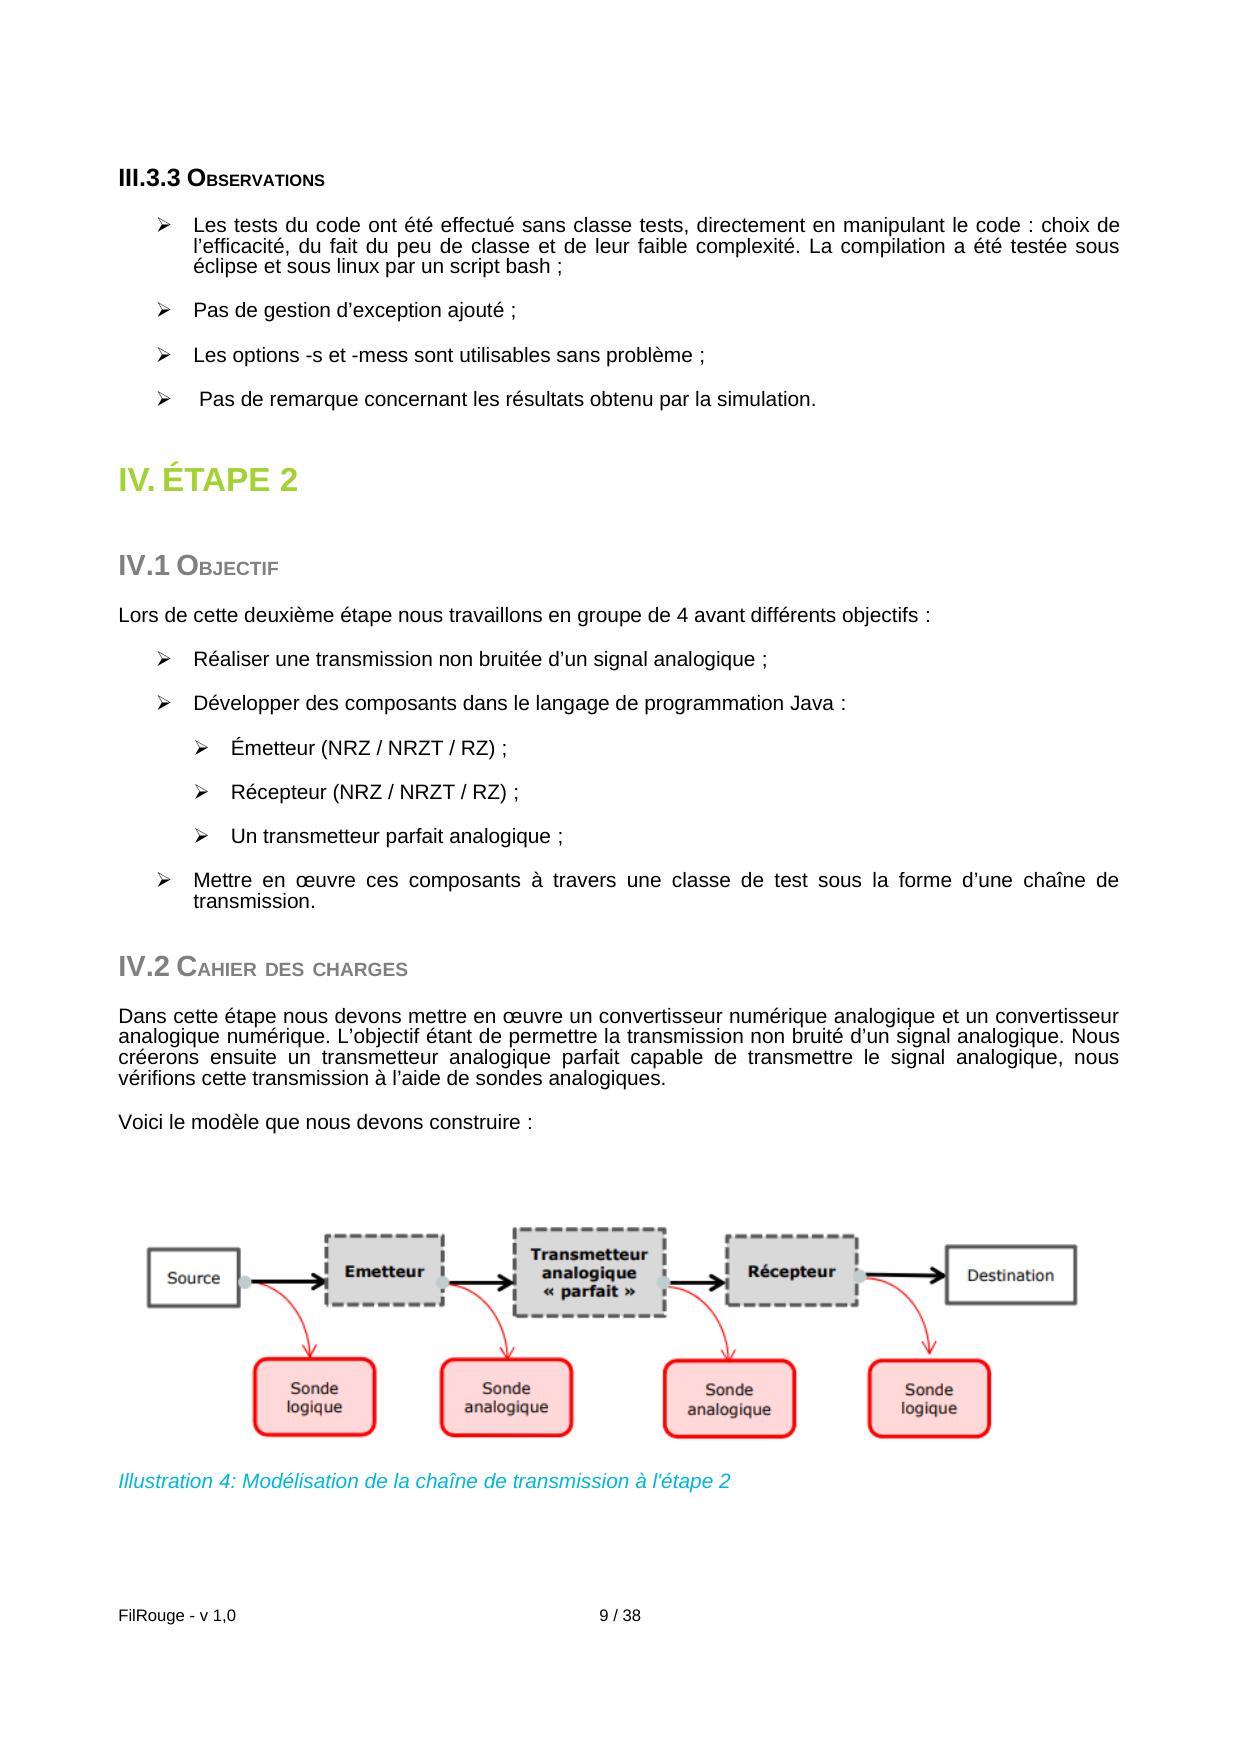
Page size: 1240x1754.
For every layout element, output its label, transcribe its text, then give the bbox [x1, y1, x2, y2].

text Lors de cette deuxième étape nous travaillons en groupe de 4 avant différents objectifs : [118, 606, 1121, 627]
subtitle Observations [118, 163, 1121, 192]
list Réaliser une transmission non bruitée d’un signal analogique ; [156, 650, 1121, 671]
list Les tests du code ont été effectué sans classe tests, directement en manipulant le code : choix de l’efficacité, du fait du peu de classe et de leur faible complexité. La compilation a été testée sous éclipse et sous linux par un script bash ; [156, 216, 1121, 278]
subtitle Étape 2 [118, 460, 1121, 498]
list Pas de remarque concernant les résultats obtenu par la simulation. [156, 390, 1121, 410]
list Émetteur (NRZ / NRZT / RZ) ; [193, 738, 1121, 759]
list Pas de gestion d’exception ajouté ; [156, 301, 1121, 322]
list Un transmetteur parfait analogique ; [193, 827, 1121, 847]
list Les options -s et -mess sont utilisables sans problème ; [156, 346, 1121, 366]
subtitle Cahier des charges [118, 949, 1121, 982]
picture [118, 1201, 1122, 1465]
text Dans cette étape nous devons mettre en œuvre un convertisseur numérique analogique et un convertisseur analogique numérique. L’objectif étant de permettre la transmission non bruité d’un signal analogique. Nous créerons ensuite un transmetteur analogique parfait capable de transmettre le signal analogique, nous vérifions cette transmission à l’aide de sondes analogiques. [118, 1007, 1121, 1089]
subtitle Objectif [118, 548, 1121, 582]
text Illustration 4: Modélisation de la chaîne de transmission à l'étape 2 [118, 1465, 1121, 1493]
list Développer des composants dans le langage de programmation Java : [156, 694, 1121, 715]
list Mettre en œuvre ces composants à travers une classe de test sous la forme d’une chaîne de transmission. [156, 871, 1121, 912]
list Récepteur (NRZ / NRZT / RZ) ; [193, 783, 1121, 803]
text Voici le modèle que nous devons construire : [118, 1113, 1121, 1133]
